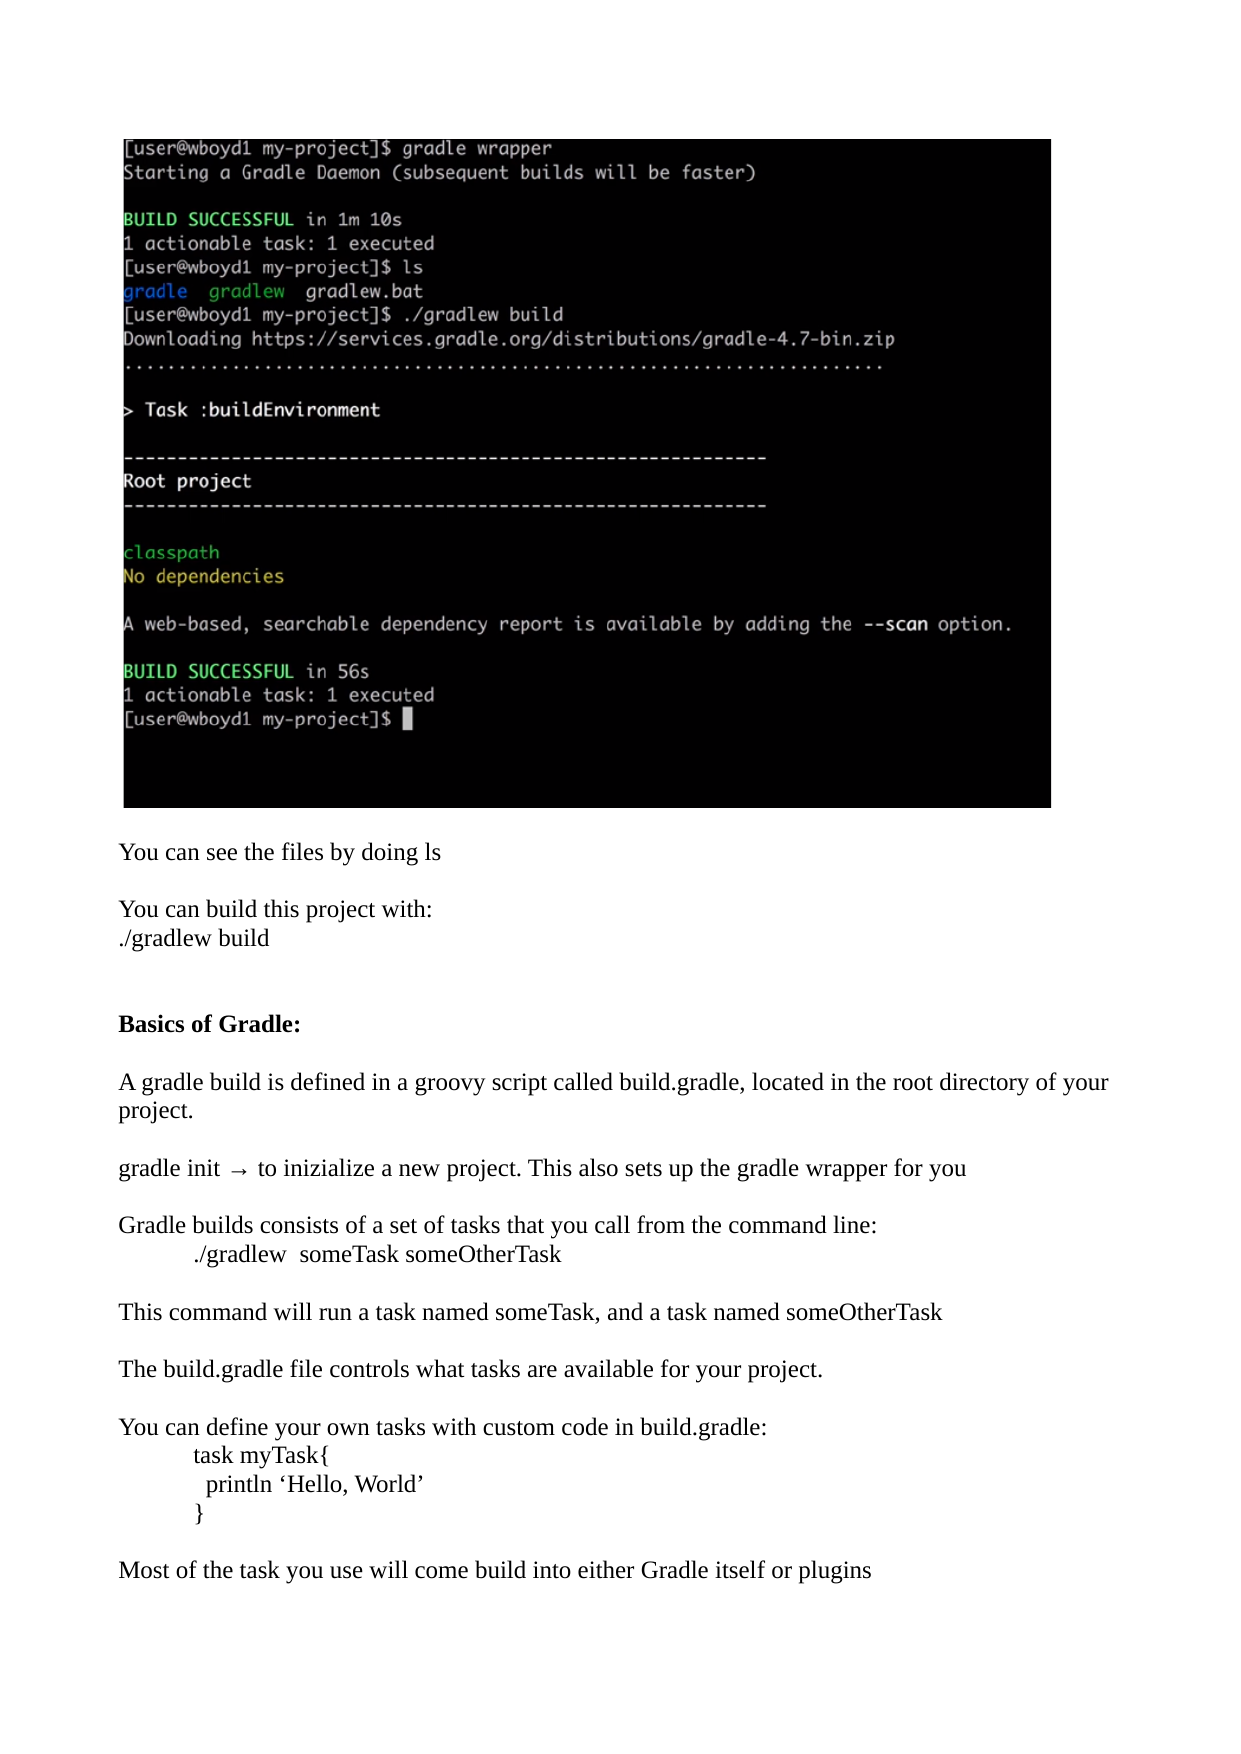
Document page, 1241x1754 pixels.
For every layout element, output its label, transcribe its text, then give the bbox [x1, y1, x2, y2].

text You can define your own tasks with custom code in build.gradle: [118, 1412, 1122, 1441]
text Basics of Gradle: [118, 1009, 1122, 1038]
text You can see the files by doing ls [118, 837, 1122, 866]
text } [118, 1498, 1122, 1527]
text ./gradlew someTask someOtherTask [118, 1239, 1122, 1268]
text Most of the task you use will come build into either Gradle itself or plugins [118, 1556, 1122, 1584]
text Gradle builds consists of a set of tasks that you call from the command line: [118, 1211, 1122, 1239]
picture [123, 139, 1052, 808]
text task myTask{ [118, 1441, 1122, 1469]
text A gradle build is defined in a groovy script called build.gradle, located in the root directory of your project. [118, 1067, 1122, 1124]
text You can build this project with: [118, 894, 1122, 923]
text println ‘Hello, World’ [118, 1469, 1122, 1498]
text The build.gradle file controls what tasks are available for your project. [118, 1354, 1122, 1383]
text ./gradlew build [118, 923, 1122, 952]
text This command will run a task named someTask, and a task named someOtherTask [118, 1297, 1122, 1326]
text gradle init → to inizialize a new project. This also sets up the gradle wrapper for you [118, 1153, 1122, 1182]
